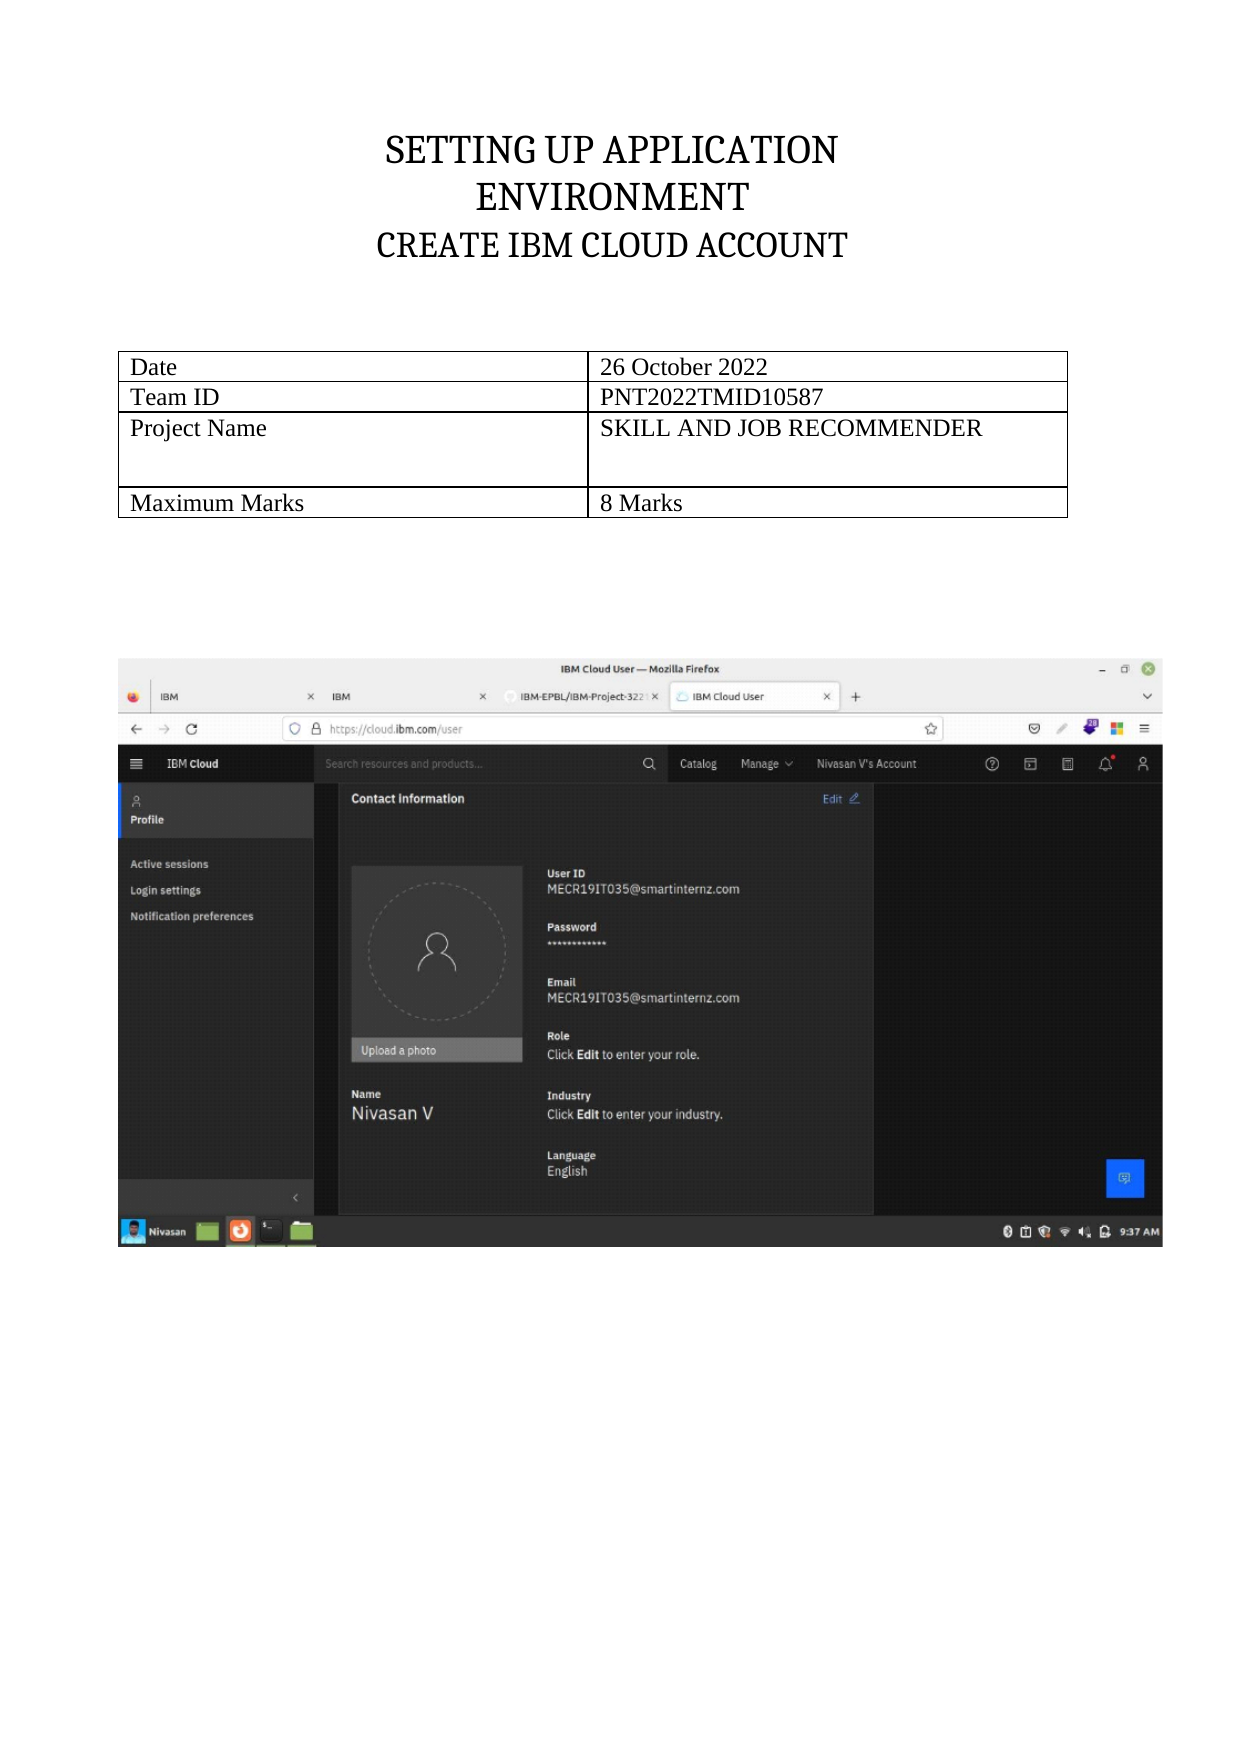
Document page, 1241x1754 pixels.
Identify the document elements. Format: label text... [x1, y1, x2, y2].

table_cell 8 Marks [589, 488, 1067, 517]
table_cell SKILL AND JOB RECOMMENDER [589, 413, 1067, 486]
table_cell PNT2022TMID10587 [589, 382, 1067, 411]
text SETTING UP APPLICATION ENVIRONMENT [294, 127, 931, 221]
table_cell Team ID [119, 382, 587, 411]
table_cell Maximum Marks [119, 488, 587, 517]
table_header Date [119, 352, 587, 381]
table_cell Project Name [119, 413, 587, 486]
table_header 26 October 2022 [589, 352, 1067, 381]
text CREATE IBM CLOUD ACCOUNT [294, 224, 931, 266]
